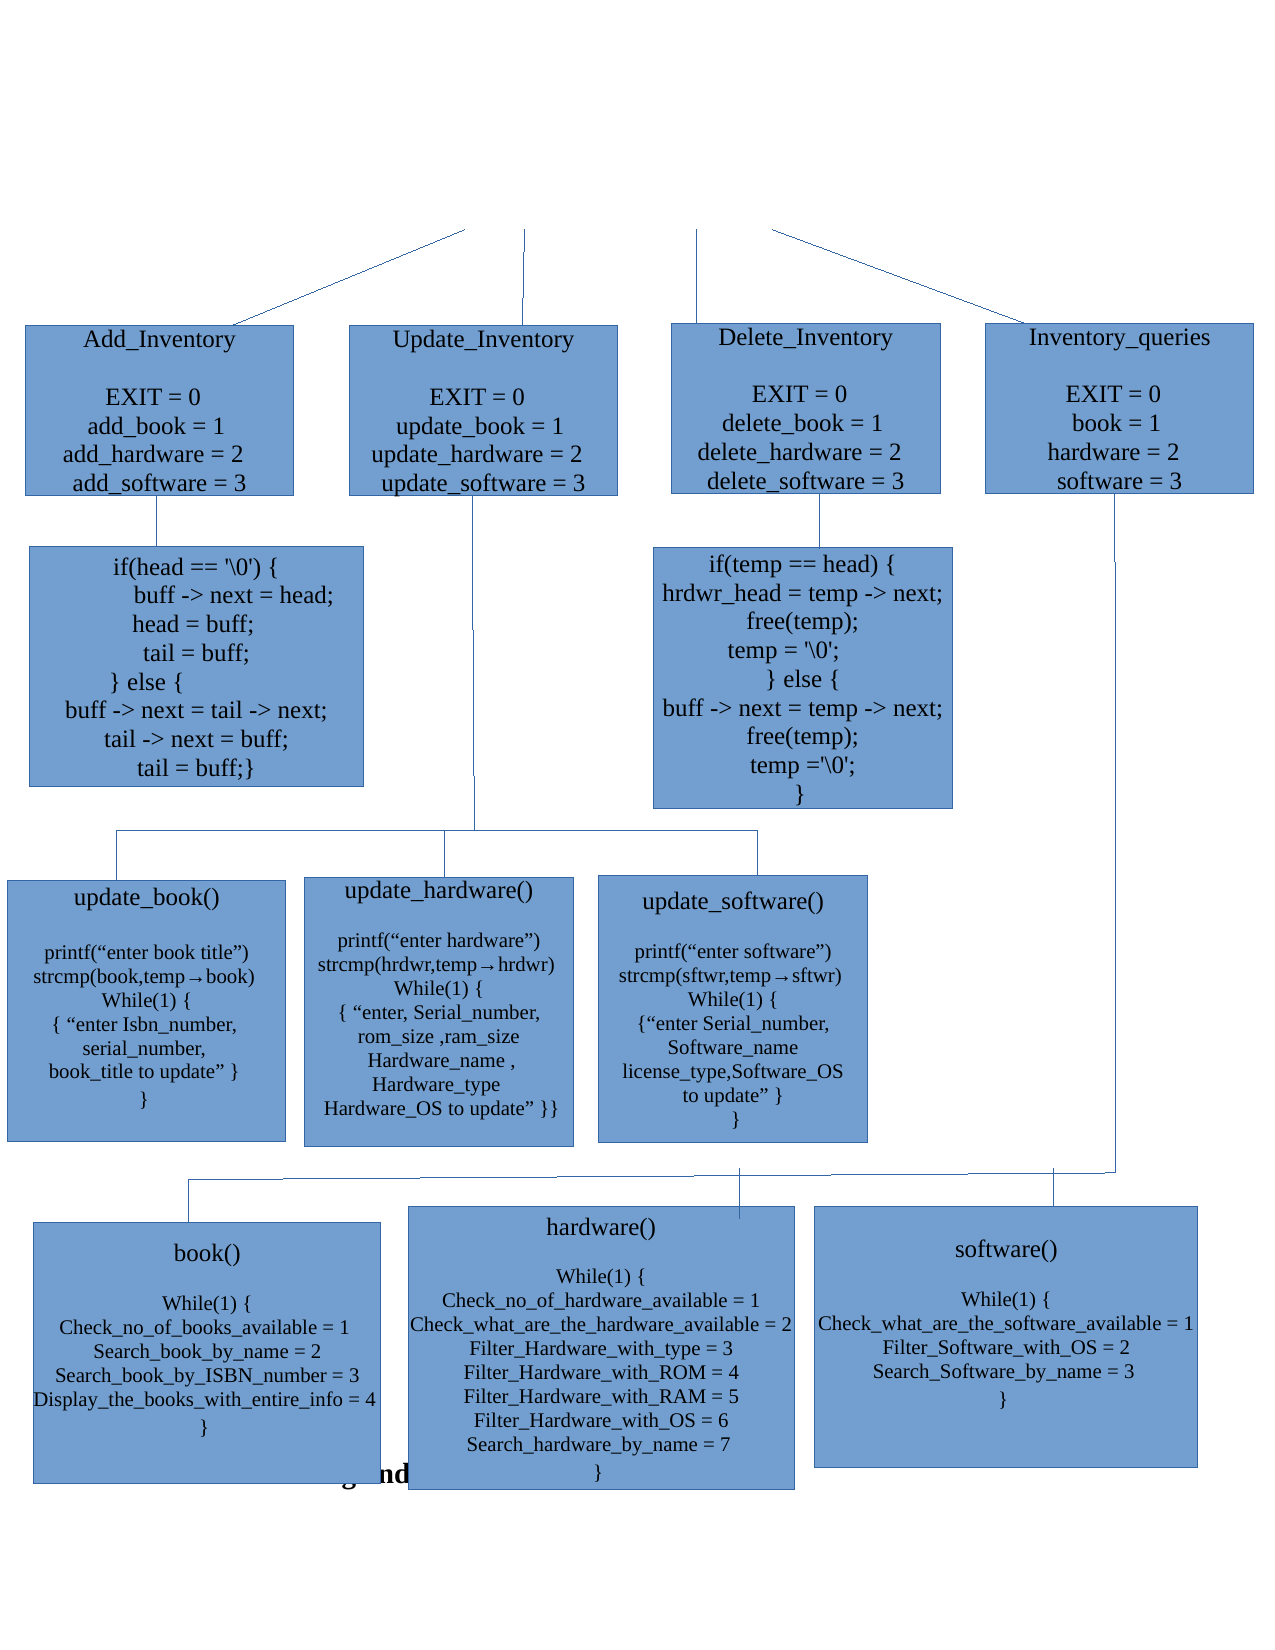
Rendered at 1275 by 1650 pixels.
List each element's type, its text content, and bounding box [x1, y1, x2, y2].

text 11. Error Handling and Validation [795, 1457, 1157, 1490]
text 11. Error Handling and Validation [118, 1457, 408, 1490]
